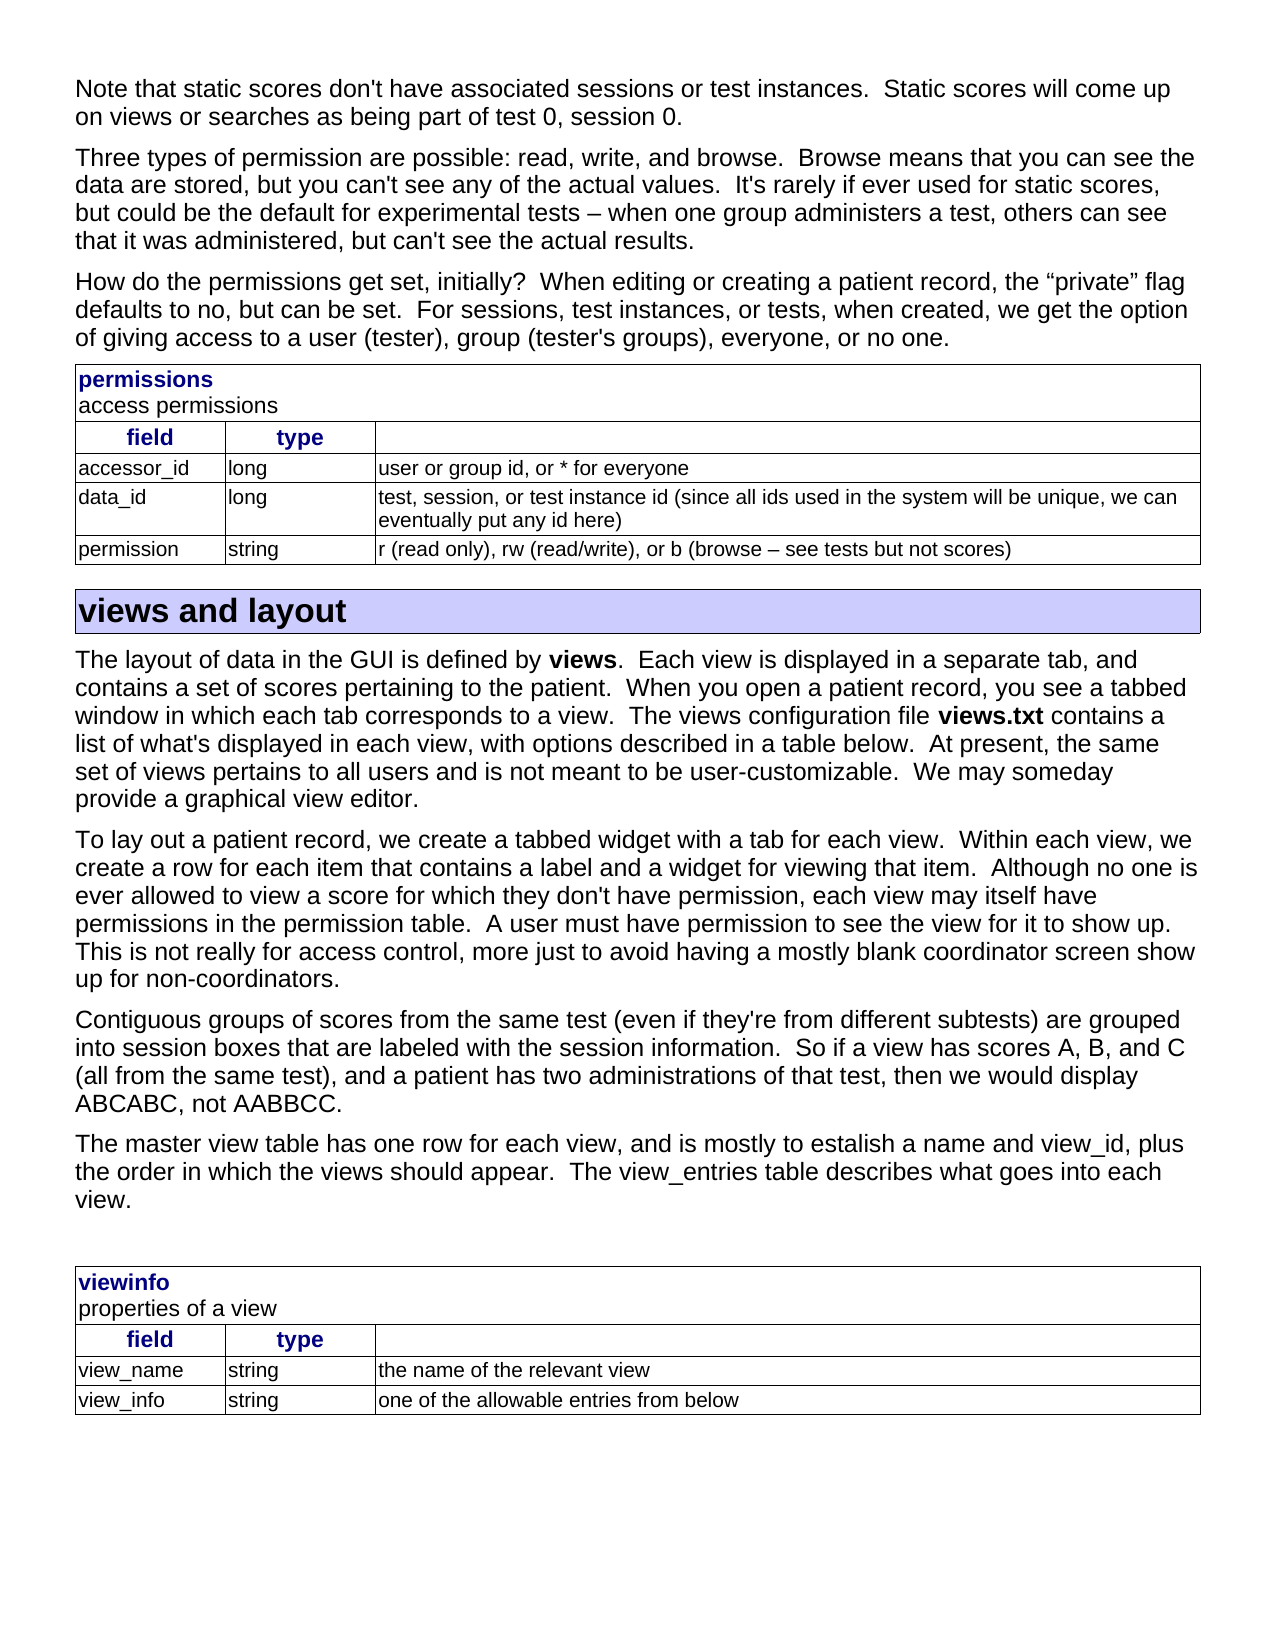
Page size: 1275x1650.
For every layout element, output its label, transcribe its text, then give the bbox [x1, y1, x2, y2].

table_cell [376, 422, 1200, 453]
table_cell view_name [76, 1357, 225, 1385]
text How do the permissions get set, initially? When editing or creating a patient record, the “private” flag defaults to no, but can be set. For sessions, test instances, or tests, when created, we get the option of giving access to a user (tester), group (tester's groups), everyone, or no one. [75, 267, 1200, 351]
table_cell accessor_id [76, 454, 225, 482]
table_cell field [76, 1325, 225, 1356]
text Note that static scores don't have associated sessions or test instances. Static scores will come up on views or searches as being part of test 0, session 0. [75, 75, 1200, 131]
table_cell one of the allowable entries from below [376, 1386, 1200, 1414]
table_cell long [226, 483, 375, 535]
table_cell the name of the relevant view [376, 1357, 1200, 1385]
table_cell [376, 1325, 1200, 1356]
table_cell user or group id, or * for everyone [376, 454, 1200, 482]
text The layout of data in the GUI is defined by views. Each view is displayed in a separate tab, and contains a set of scores pertaining to the patient. When you open a patient record, you see a tabbed window in which each tab corresponds to a view. The views configuration file views.txt contains a list of what's displayed in each view, with options described in a table below. At present, the same set of views pertains to all users and is not meant to be user-customizable. We may someday provide a graphical view editor. [75, 646, 1200, 813]
table_cell long [226, 454, 375, 482]
table_cell string [226, 1357, 375, 1385]
table_cell string [226, 536, 375, 564]
table_cell string [226, 1386, 375, 1414]
subtitle views and layout [76, 590, 1200, 633]
table_cell type [226, 1325, 375, 1356]
table_header viewinfo properties of a view [76, 1267, 1200, 1324]
table_cell type [226, 422, 375, 453]
table_cell permission [76, 536, 225, 564]
table_cell r (read only), rw (read/write), or b (browse – see tests but not scores) [376, 536, 1200, 564]
table_cell view_info [76, 1386, 225, 1414]
table_cell test, session, or test instance id (since all ids used in the system will be unique, we can eventually put any id here) [376, 483, 1200, 535]
text Contiguous groups of scores from the same test (even if they're from different subtests) are grouped into session boxes that are labeled with the session information. So if a view has scores A, B, and C (all from the same test), and a patient has two administrations of that test, then we would display ABCABC, not AABBCC. [75, 1006, 1200, 1117]
text The master view table has one row for each view, and is mostly to estalish a name and view_id, plus the order in which the views should appear. The view_entries table describes what goes into each view. [75, 1130, 1200, 1213]
text To lay out a patient record, we create a tabbed widget with a tab for each view. Within each view, we create a row for each item that contains a label and a widget for viewing that item. Although no one is ever allowed to view a score for which they don't have permission, each view may itself have permissions in the permission table. A user must have permission to see the view for it to show up. This is not really for access control, more just to avoid having a mostly blank coordinator screen show up for non-coordinators. [75, 826, 1200, 993]
table_cell field [76, 422, 225, 453]
text Three types of permission are possible: read, write, and browse. Browse means that you can see the data are stored, but you can't see any of the actual values. It's rarely if ever used for static scores, but could be the default for experimental tests – when one group administers a test, others can see that it was administered, but can't see the actual results. [75, 143, 1200, 255]
table_cell data_id [76, 483, 225, 535]
table_header permissions access permissions [76, 365, 1200, 421]
